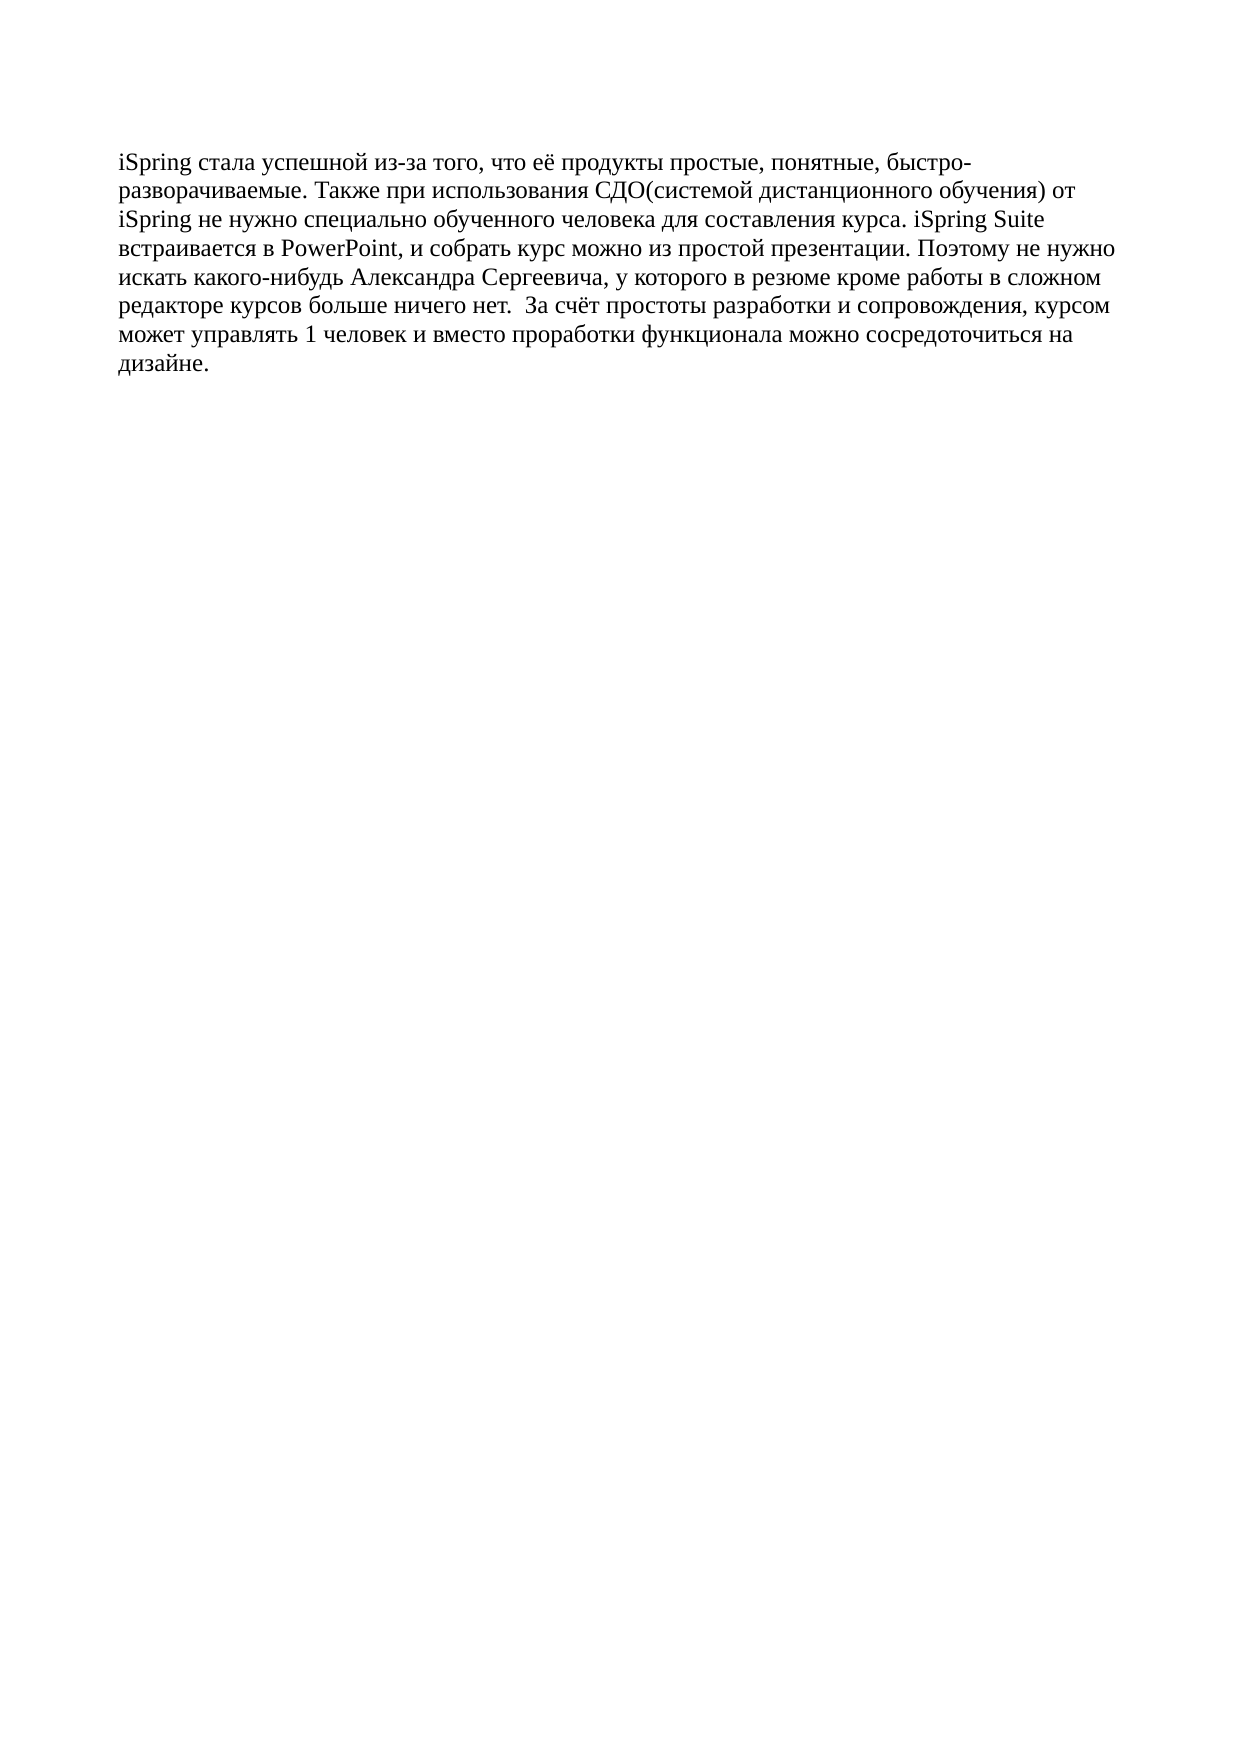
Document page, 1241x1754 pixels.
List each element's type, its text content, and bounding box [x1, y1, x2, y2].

text iSpring стала успешной из-за того, что её продукты простые, понятные, быстро-разворачиваемые. Также при использования СДО(системой дистанционного обучения) от iSpring не нужно специально обученного человека для составления курса. iSpring Suite встраивается в PowerPoint, и собрать курс можно из простой презентации. Поэтому не нужно искать какого-нибудь Александра Сергеевича, у которого в резюме кроме работы в сложном редакторе курсов больше ничего нет. За счёт простоты разработки и сопровождения, курсом может управлять 1 человек и вместо проработки функционала можно сосредоточиться на дизайне. [118, 147, 1122, 377]
